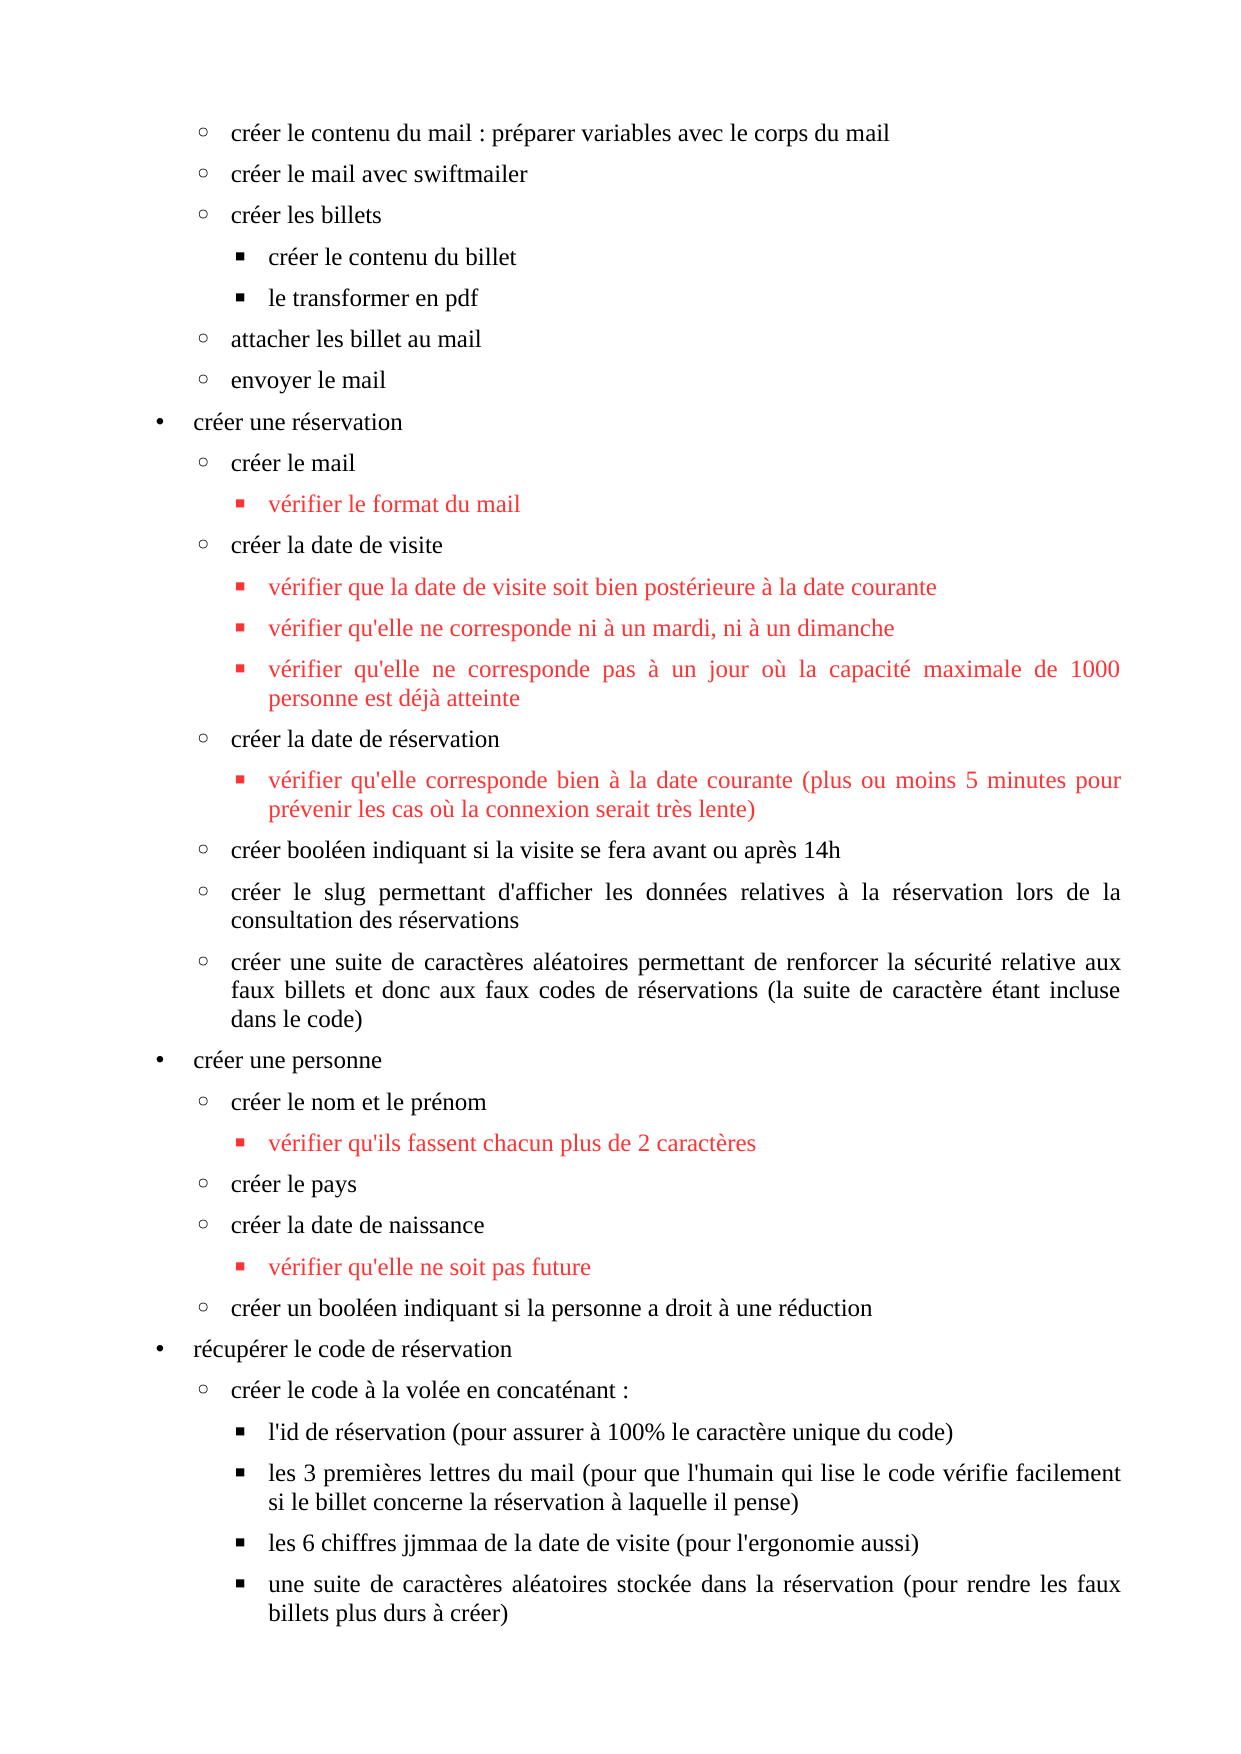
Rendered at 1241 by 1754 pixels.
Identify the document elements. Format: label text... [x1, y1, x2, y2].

list vérifier qu'elle ne soit pas future [231, 1252, 1122, 1281]
list vérifier qu'elle corresponde bien à la date courante (plus ou moins 5 minutes pour prévenir les cas où la connexion serait très lente) [231, 766, 1122, 823]
list les 6 chiffres jjmmaa de la date de visite (pour l'ergonomie aussi) [231, 1528, 1122, 1557]
list créer booléen indiquant si la visite se fera avant ou après 14h [193, 836, 1122, 864]
list attacher les billet au mail [193, 324, 1122, 353]
list vérifier qu'elle ne corresponde ni à un mardi, ni à un dimanche [231, 613, 1122, 642]
list créer le code à la volée en concaténant : [193, 1376, 1122, 1404]
list vérifier qu'ils fassent chacun plus de 2 caractères [231, 1128, 1122, 1157]
list vérifier que la date de visite soit bien postérieure à la date courante [231, 572, 1122, 601]
list créer les billets [193, 201, 1122, 229]
list créer la date de visite [193, 531, 1122, 559]
list vérifier le format du mail [231, 489, 1122, 518]
list créer un booléen indiquant si la personne a droit à une réduction [193, 1293, 1122, 1322]
list créer le nom et le prénom [193, 1087, 1122, 1116]
list créer le mail avec swiftmailer [193, 159, 1122, 188]
list créer une réservation [156, 407, 1122, 436]
list créer le contenu du mail : préparer variables avec le corps du mail [193, 118, 1122, 147]
list créer une personne [156, 1046, 1122, 1074]
list récupérer le code de réservation [156, 1334, 1122, 1363]
list créer le slug permettant d'afficher les données relatives à la réservation lors de la consultation des réservations [193, 877, 1122, 934]
list envoyer le mail [193, 366, 1122, 394]
list créer une suite de caractères aléatoires permettant de renforcer la sécurité relative aux faux billets et donc aux faux codes de réservations (la suite de caractère étant incluse dans le code) [193, 947, 1122, 1033]
list créer la date de naissance [193, 1211, 1122, 1239]
list vérifier qu'elle ne corresponde pas à un jour où la capacité maximale de 1000 personne est déjà atteinte [231, 654, 1122, 712]
list créer le mail [193, 448, 1122, 477]
list créer le contenu du billet [231, 242, 1122, 271]
list créer le pays [193, 1169, 1122, 1198]
list une suite de caractères aléatoires stockée dans la réservation (pour rendre les faux billets plus durs à créer) [231, 1569, 1122, 1627]
list les 3 premières lettres du mail (pour que l'humain qui lise le code vérifie facilement si le billet concerne la réservation à laquelle il pense) [231, 1458, 1122, 1516]
list le transformer en pdf [231, 283, 1122, 312]
list créer la date de réservation [193, 724, 1122, 753]
list l'id de réservation (pour assurer à 100% le caractère unique du code) [231, 1417, 1122, 1446]
